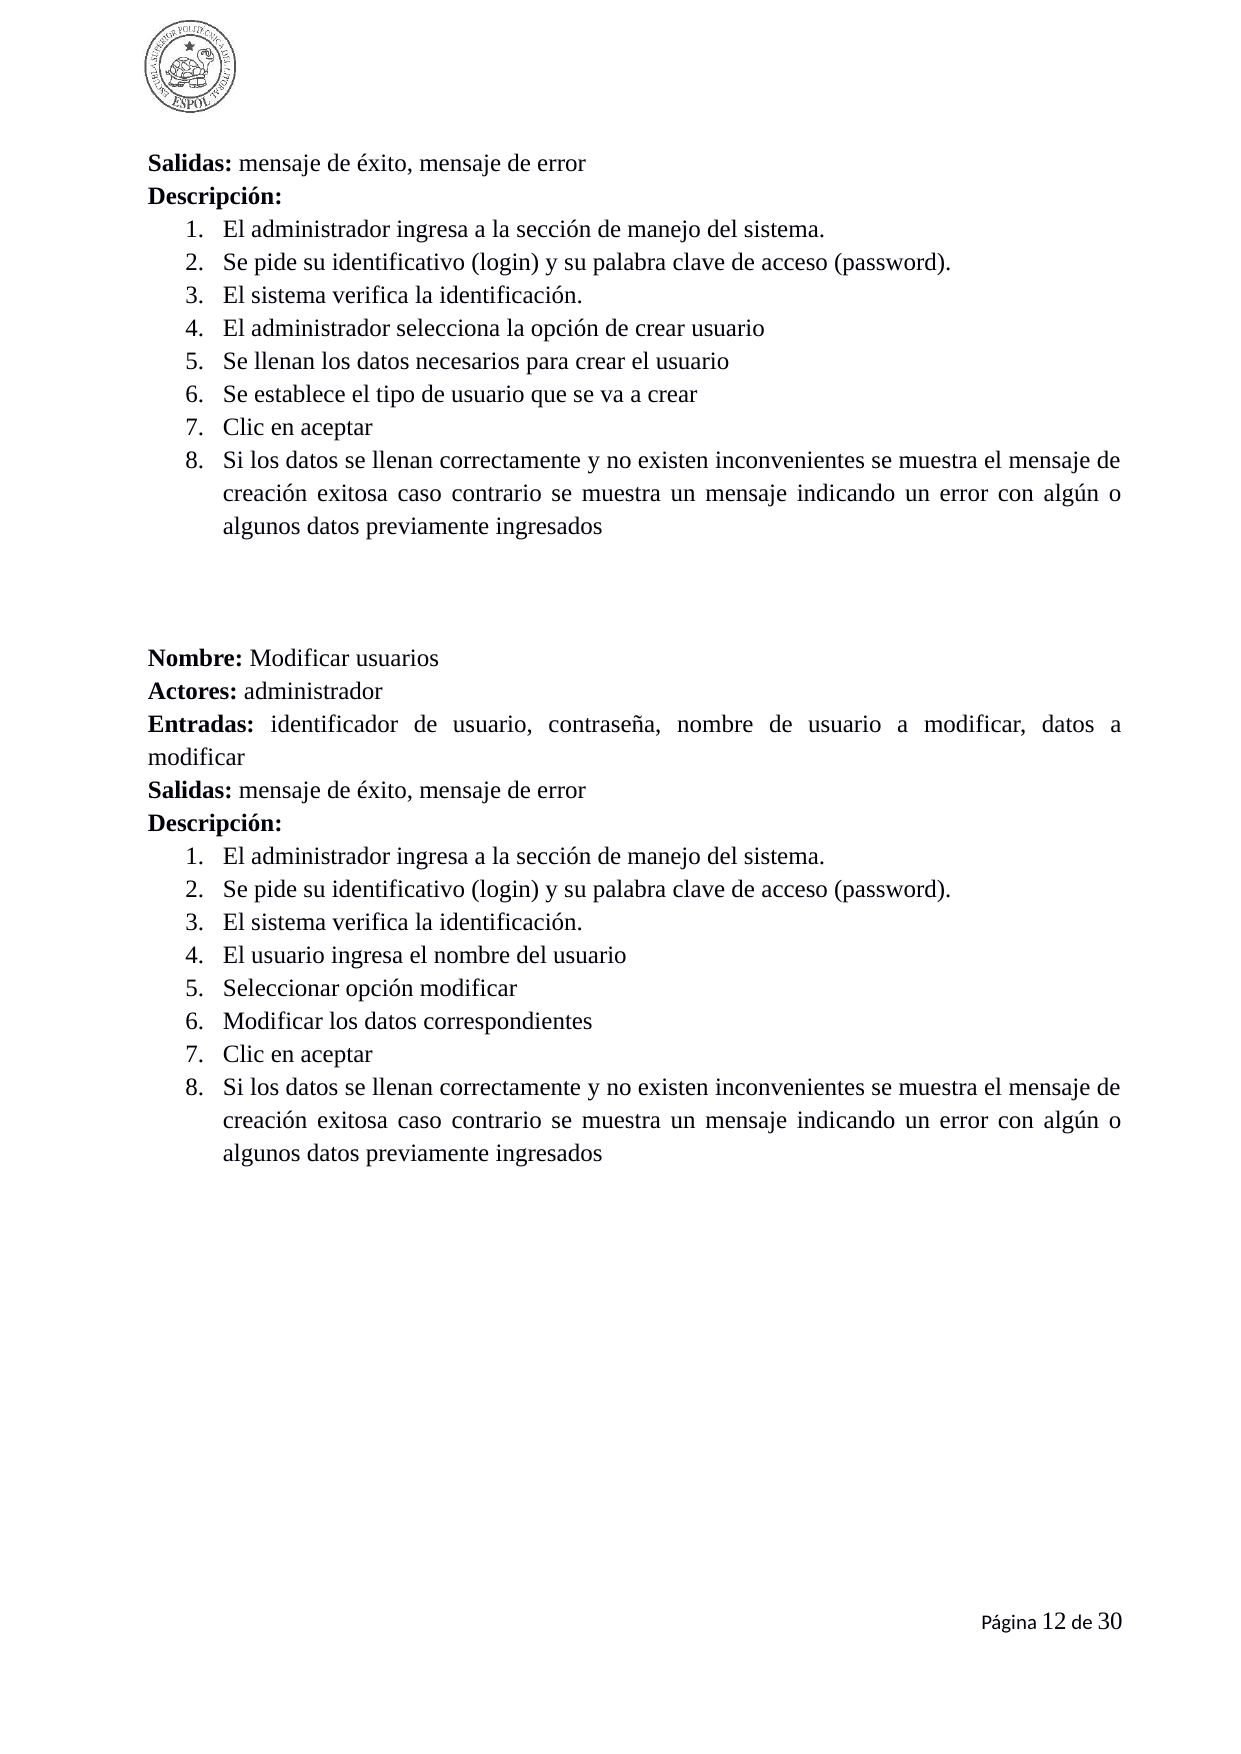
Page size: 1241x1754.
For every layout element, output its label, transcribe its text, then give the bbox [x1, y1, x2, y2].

list Se llenan los datos necesarios para crear el usuario [185, 346, 1122, 374]
list Si los datos se llenan correctamente y no existen inconvenientes se muestra el mensaje de creación exitosa caso contrario se muestra un mensaje indicando un error con algún o algunos datos previamente ingresados [185, 445, 1122, 540]
text Salidas: mensaje de éxito, mensaje de error [148, 148, 1122, 176]
list Modificar los datos correspondientes [185, 1006, 1122, 1035]
text Descripción: [148, 181, 1122, 209]
list El administrador ingresa a la sección de manejo del sistema. [185, 841, 1122, 870]
picture [142, 19, 238, 114]
text Actores: administrador [148, 676, 1122, 705]
list El administrador ingresa a la sección de manejo del sistema. [185, 214, 1122, 242]
list Clic en aceptar [185, 412, 1122, 441]
list El usuario ingresa el nombre del usuario [185, 940, 1122, 969]
list Si los datos se llenan correctamente y no existen inconvenientes se muestra el mensaje de creación exitosa caso contrario se muestra un mensaje indicando un error con algún o algunos datos previamente ingresados [185, 1072, 1122, 1167]
text Descripción: [148, 808, 1122, 837]
text Nombre: Modificar usuarios [148, 643, 1122, 672]
text Salidas: mensaje de éxito, mensaje de error [148, 775, 1122, 804]
list Se pide su identificativo (login) y su palabra clave de acceso (password). [185, 874, 1122, 903]
list Se pide su identificativo (login) y su palabra clave de acceso (password). [185, 247, 1122, 276]
list Seleccionar opción modificar [185, 973, 1122, 1002]
list Se establece el tipo de usuario que se va a crear [185, 379, 1122, 408]
text Entradas: identificador de usuario, contraseña, nombre de usuario a modificar, datos a modificar [148, 709, 1122, 771]
list El administrador selecciona la opción de crear usuario [185, 313, 1122, 342]
list El sistema verifica la identificación. [185, 280, 1122, 308]
list El sistema verifica la identificación. [185, 907, 1122, 936]
list Clic en aceptar [185, 1039, 1122, 1068]
